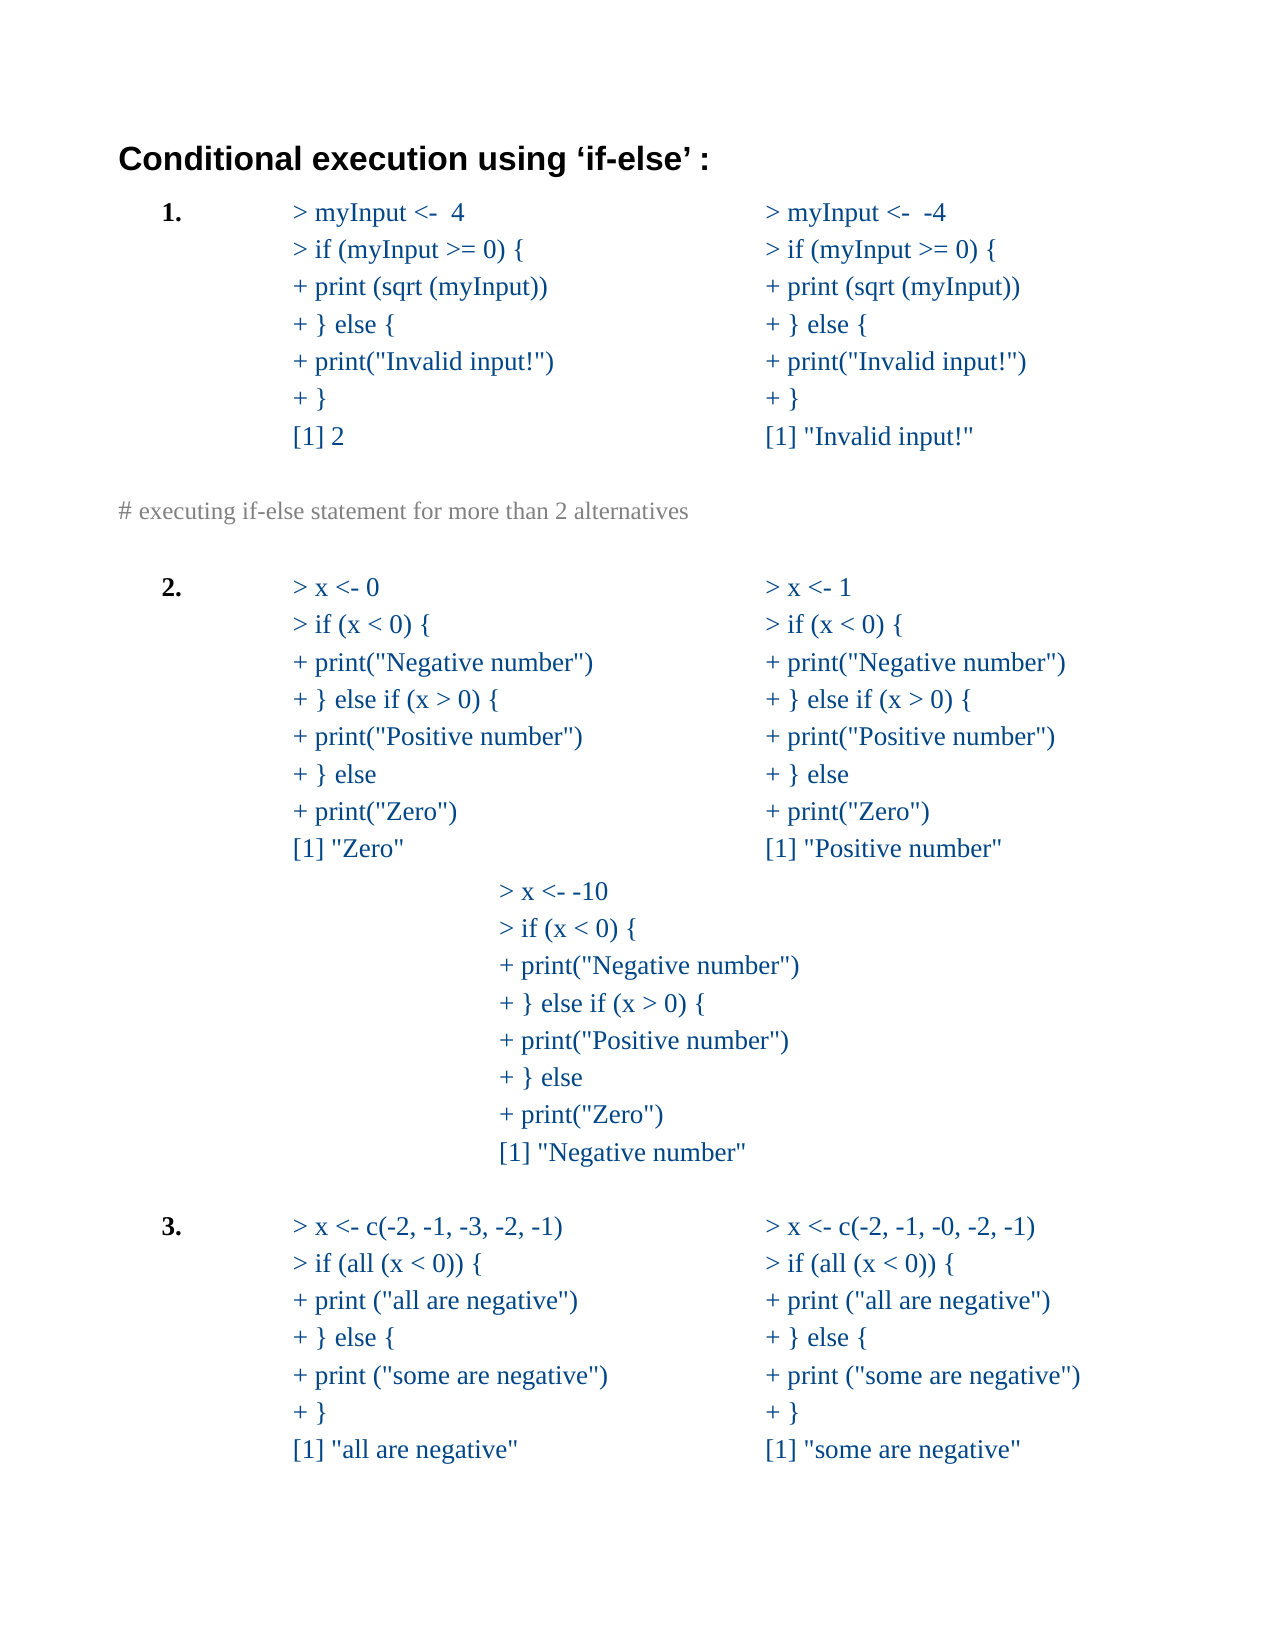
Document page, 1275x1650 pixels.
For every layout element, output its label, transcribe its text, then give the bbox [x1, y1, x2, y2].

table_header > x <- 0 > if (x < 0) { + print("Negative number") + } else if (x > 0) { + print("Positive number") + } else + print("Zero") [1] "Zero" [212, 566, 684, 869]
table_header [118, 1204, 212, 1470]
table_header > x <- c(-2, -1, -0, -2, -1) > if (all (x < 0)) { + print ("all are negative") + } else { + print ("some are negative") + } [1] "some are negative" [684, 1204, 1157, 1470]
table_header > myInput <- 4 > if (myInput >= 0) { + print (sqrt (myInput)) + } else { + print("Invalid input!") + } [1] 2 [212, 190, 684, 456]
table_header > myInput <- -4 > if (myInput >= 0) { + print (sqrt (myInput)) + } else { + print("Invalid input!") + } [1] "Invalid input!" [684, 190, 1157, 456]
table_cell > x <- -10 > if (x < 0) { + print("Negative number") + } else if (x > 0) { + print("Positive number") + } else + print("Zero") [1] "Negative number" [118, 869, 1157, 1173]
text # executing if-else statement for more than 2 alternatives [118, 494, 1157, 525]
table_header [118, 566, 212, 869]
table_header [118, 190, 212, 456]
subtitle Conditional execution using ‘if-else’ : [118, 139, 1157, 178]
table_header > x <- 1 > if (x < 0) { + print("Negative number") + } else if (x > 0) { + print("Positive number") + } else + print("Zero") [1] "Positive number" [684, 566, 1157, 869]
table_header > x <- c(-2, -1, -3, -2, -1) > if (all (x < 0)) { + print ("all are negative") + } else { + print ("some are negative") + } [1] "all are negative" [212, 1204, 684, 1470]
